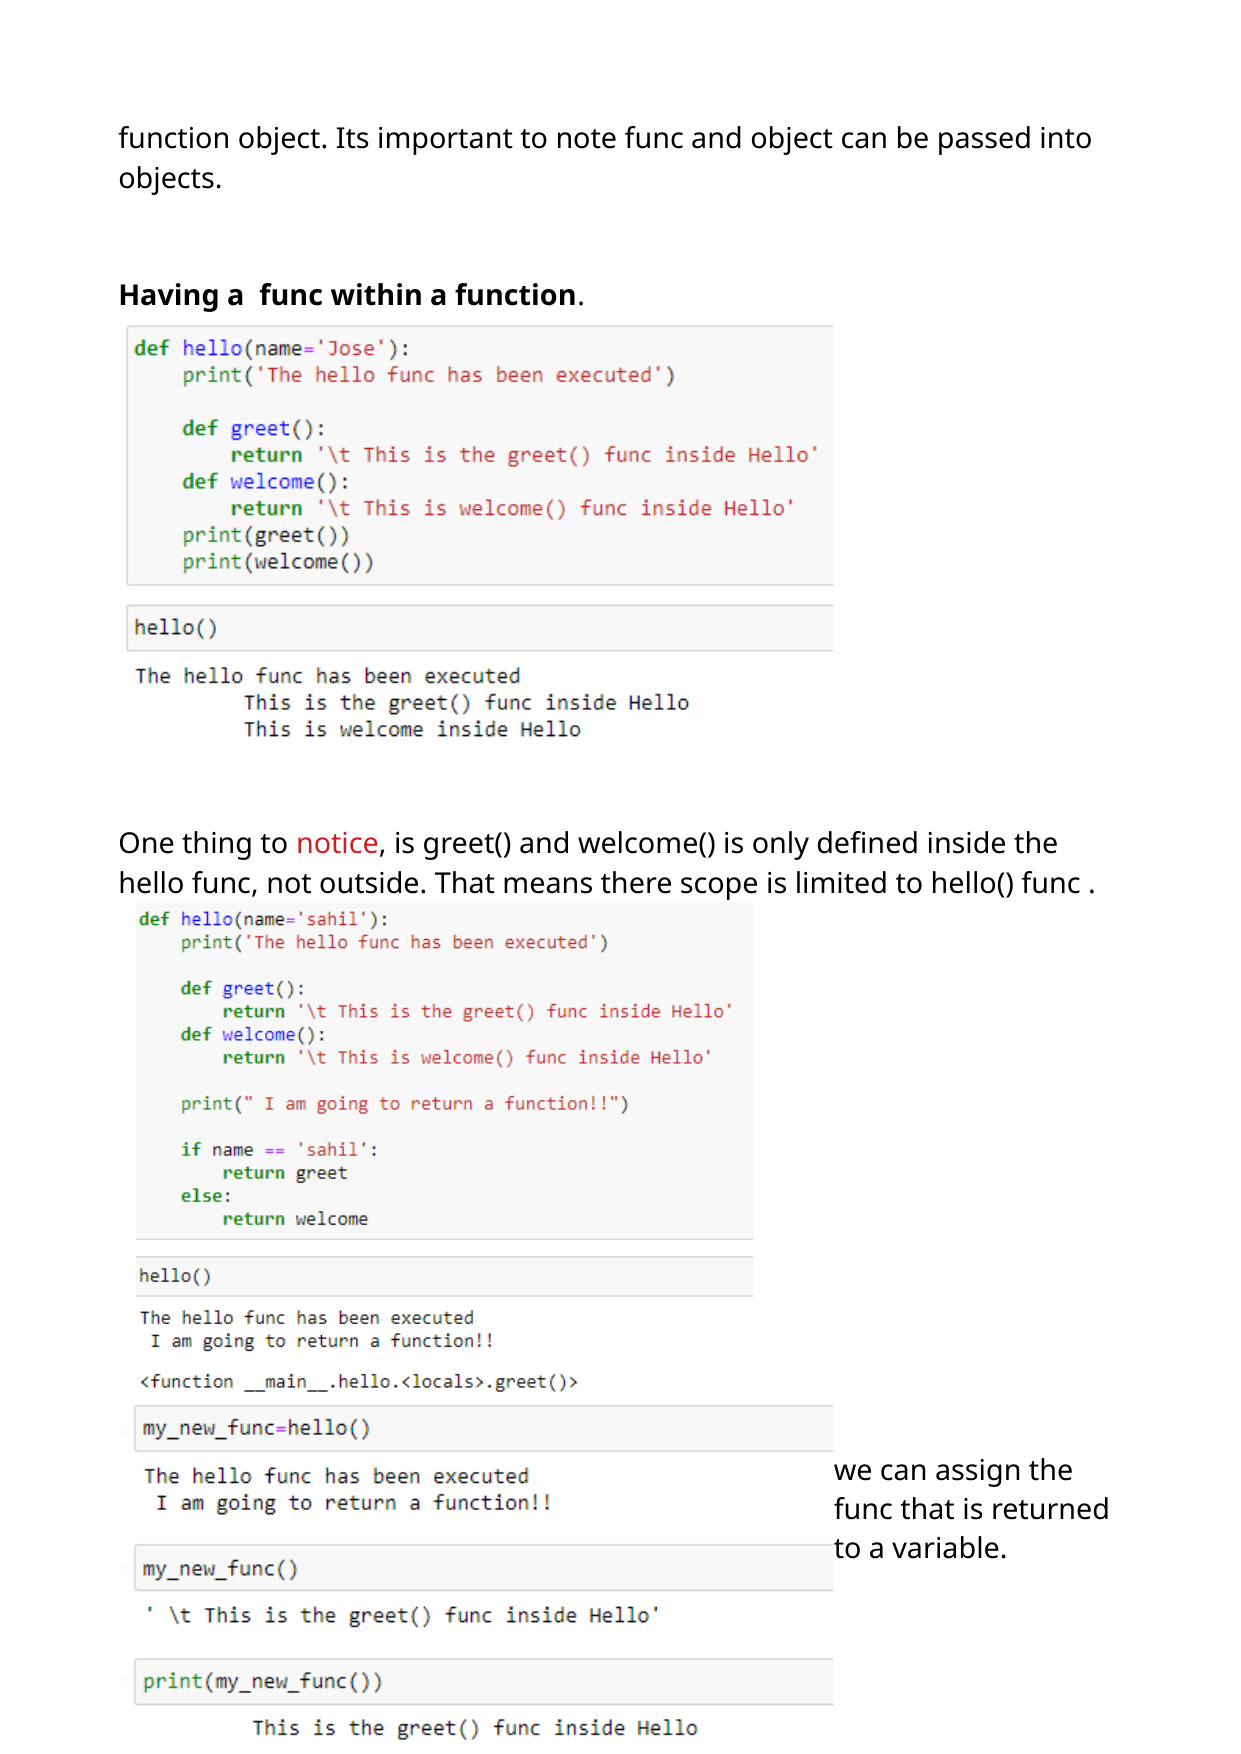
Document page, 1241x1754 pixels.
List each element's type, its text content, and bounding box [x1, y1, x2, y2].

text function object. Its important to note func and object can be passed into objects. [118, 118, 1122, 196]
text we can assign the func that is returned to a variable. [834, 1450, 1122, 1567]
text One thing to notice, is greet() and welcome() is only defined inside the hello func, not outside. That means there scope is limited to hello() func . [118, 823, 1122, 901]
text Having a func within a function. [118, 275, 1122, 314]
picture [122, 901, 834, 1754]
picture [125, 321, 834, 757]
